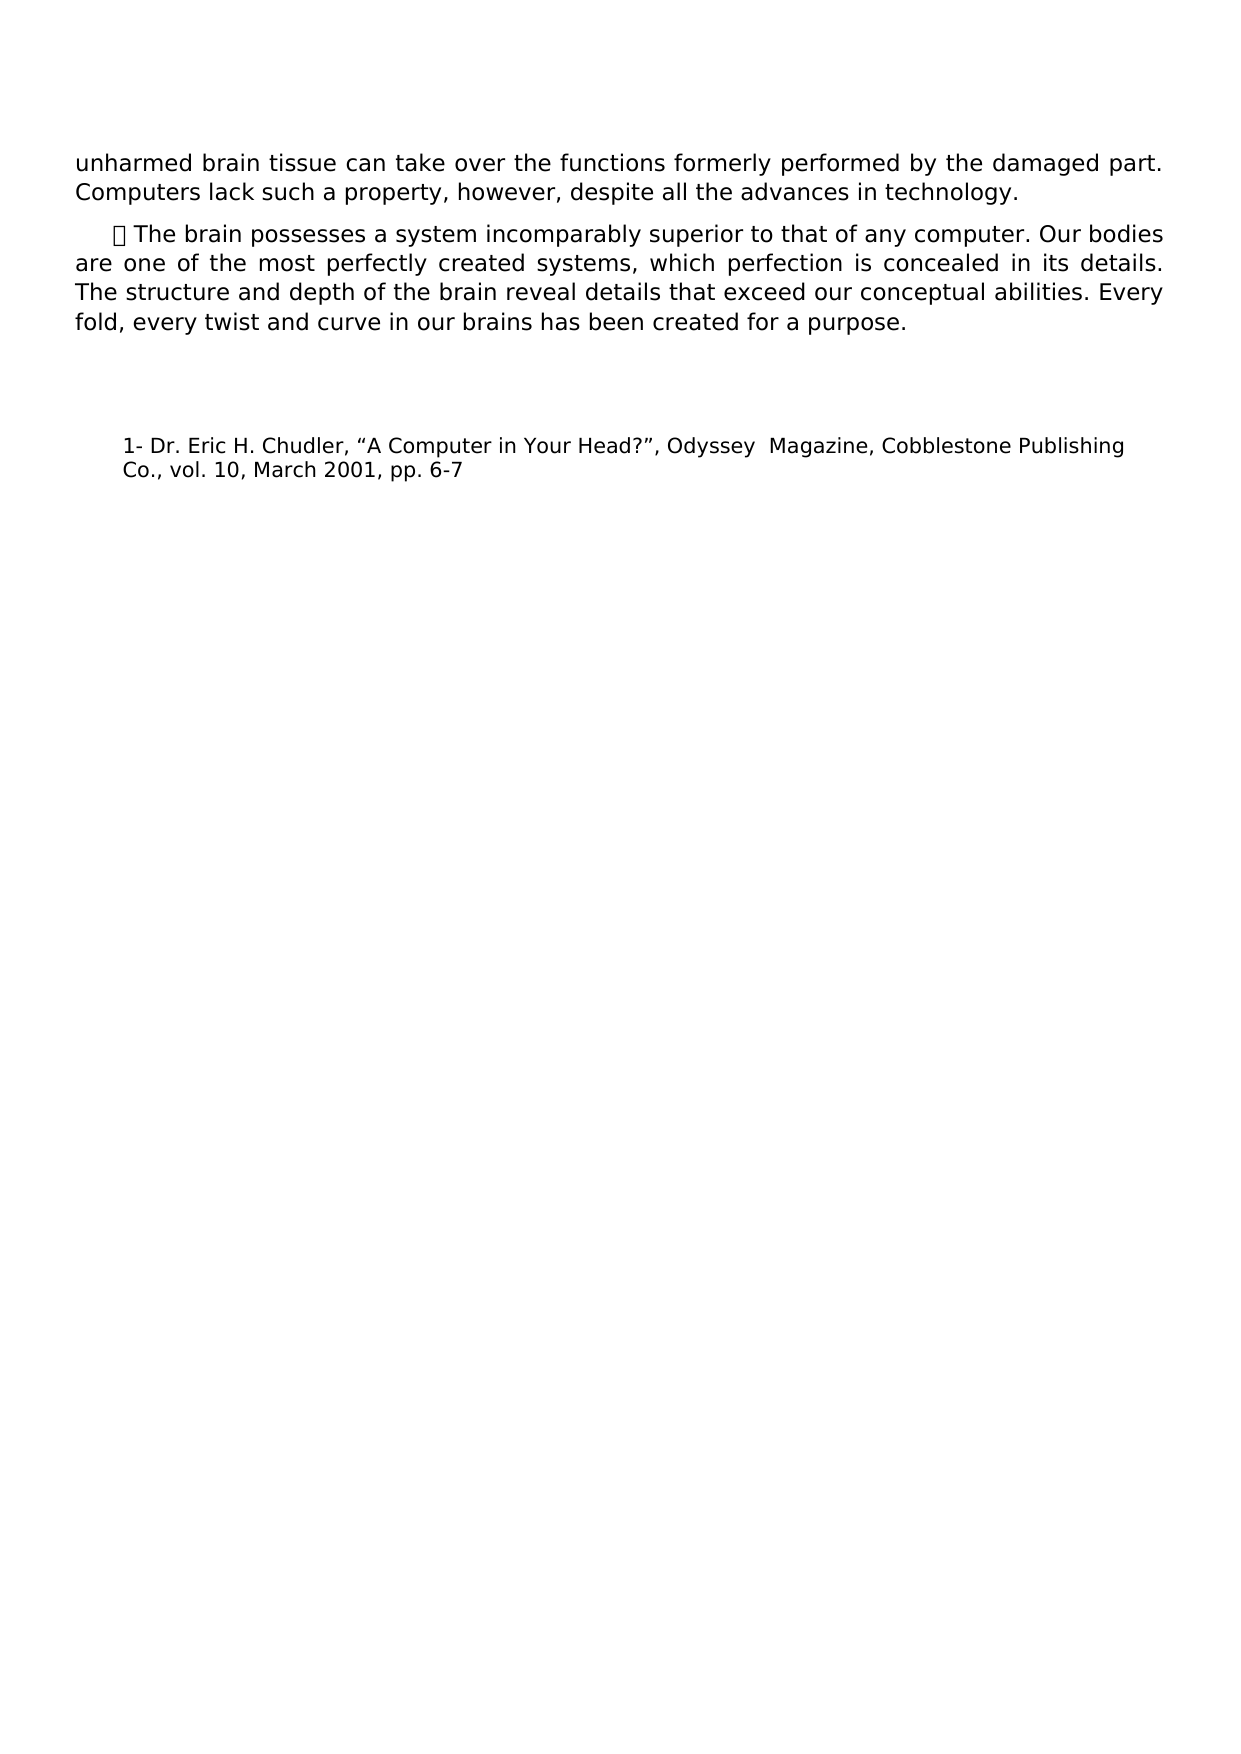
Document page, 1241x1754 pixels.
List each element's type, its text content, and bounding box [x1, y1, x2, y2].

text 1- Dr. Eric H. Chudler, “A Computer in Your Head?”, Odyssey Magazine, Cobblestone Publishing Co., vol. 10, March 2001, pp. 6-7 [122, 434, 1165, 483]
text unharmed brain tissue can take over the functions formerly performed by the damaged part. Computers lack such a property, however, despite all the advances in technology. [75, 150, 1165, 206]
text  The brain possesses a system incomparably superior to that of any computer. Our bodies are one of the most perfectly created systems, which perfection is concealed in its details. The structure and depth of the brain reveal details that exceed our conceptual abilities. Every fold, every twist and curve in our brains has been created for a purpose. [75, 221, 1165, 336]
